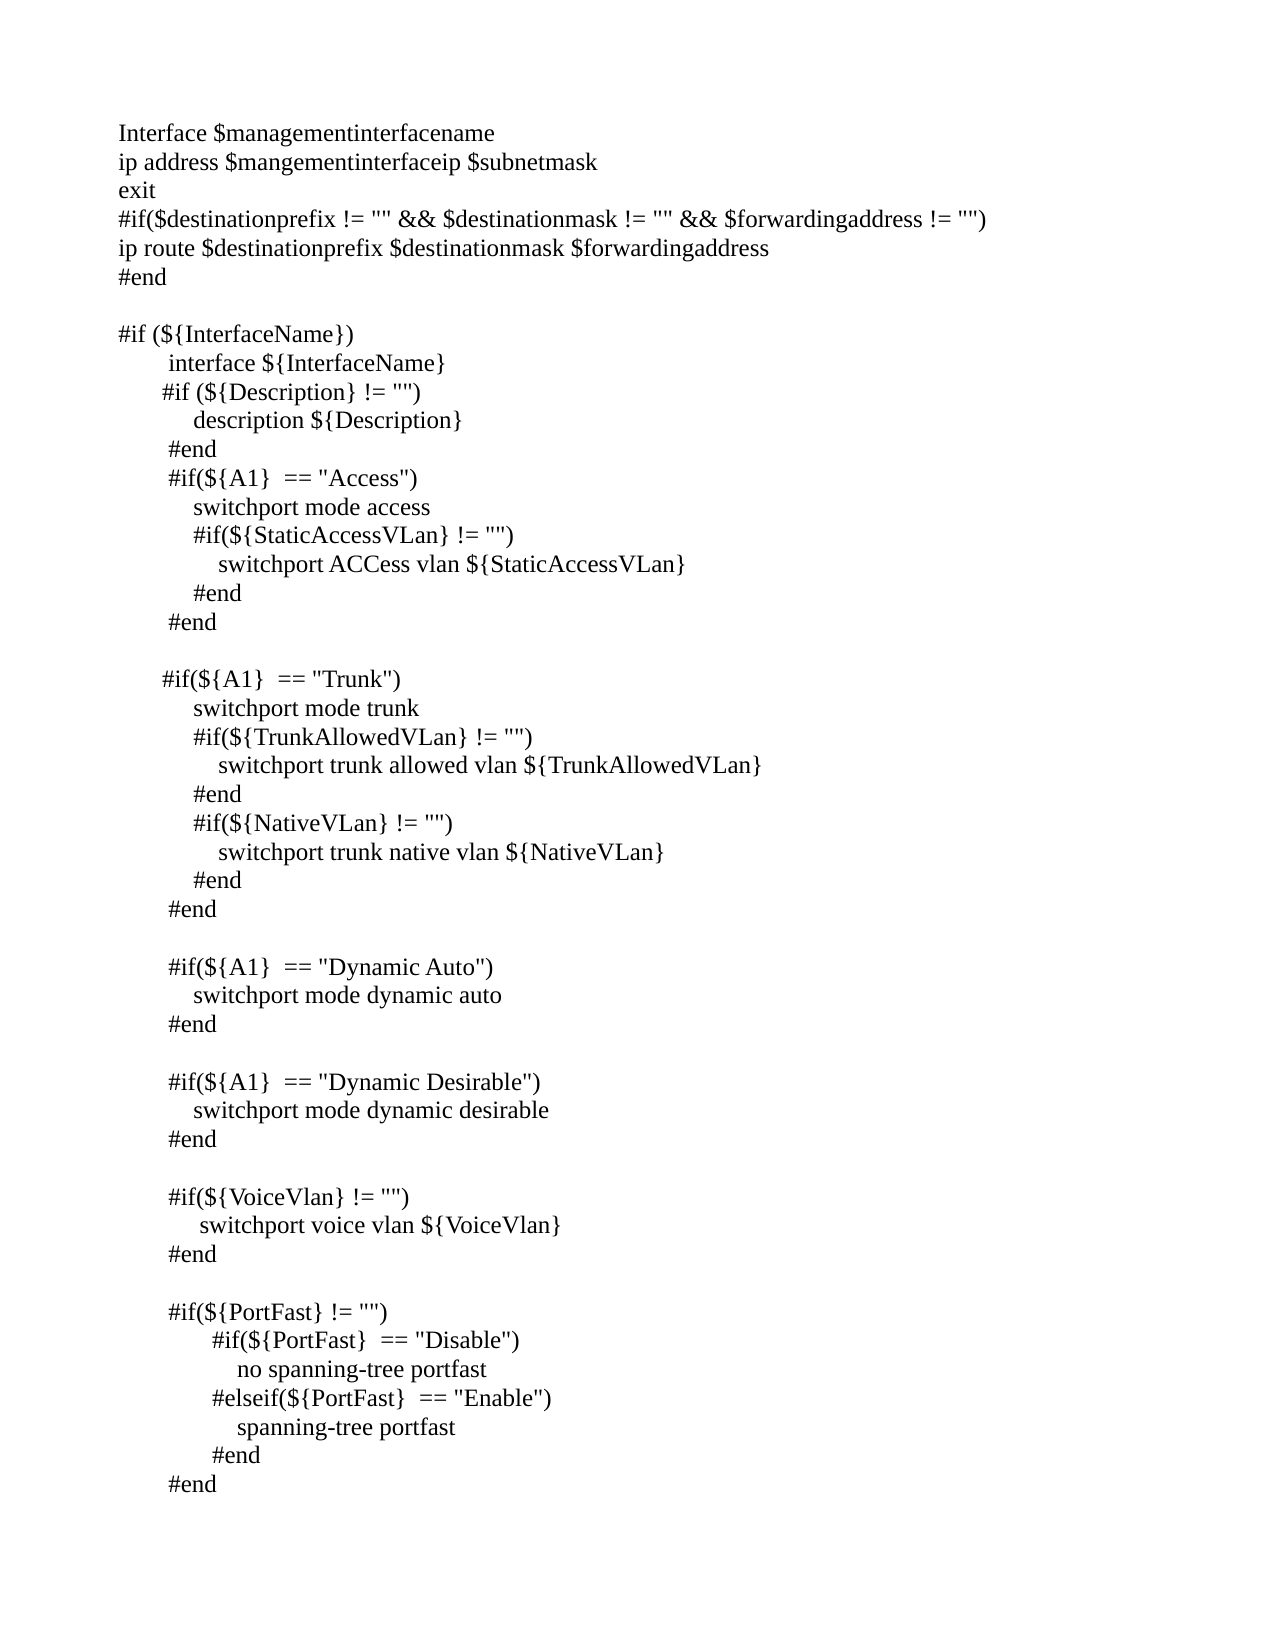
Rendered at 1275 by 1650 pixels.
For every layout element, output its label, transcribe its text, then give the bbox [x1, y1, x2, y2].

text #end [118, 607, 1157, 636]
text #elseif(${PortFast} == "Enable") [118, 1383, 1157, 1412]
text switchport mode access [118, 492, 1157, 521]
text switchport trunk native vlan ${NativeVLan} [118, 837, 1157, 866]
text switchport voice vlan ${VoiceVlan} [118, 1211, 1157, 1239]
text #end [118, 1124, 1157, 1153]
text description ${Description} [118, 406, 1157, 434]
text #if(${VoiceVlan} != "") [118, 1182, 1157, 1211]
text #if(${StaticAccessVLan} != "") [118, 521, 1157, 549]
text #end [118, 779, 1157, 808]
text #if(${A1} == "Dynamic Auto") [118, 952, 1157, 981]
text #if(${A1} == "Access") [118, 463, 1157, 492]
text #if(${A1} == "Trunk") [118, 664, 1157, 693]
text interface ${InterfaceName} [118, 348, 1157, 377]
text no spanning-tree portfast [118, 1354, 1157, 1383]
text #if($destinationprefix != "" && $destinationmask != "" && $forwardingaddress != "") [118, 204, 1157, 233]
text spanning-tree portfast [118, 1412, 1157, 1441]
text Interface $managementinterfacename [118, 118, 1157, 147]
text #end [118, 262, 1157, 291]
text switchport trunk allowed vlan ${TrunkAllowedVLan} [118, 751, 1157, 779]
text ip address $mangementinterfaceip $subnetmask [118, 147, 1157, 176]
text #if (${InterfaceName}) [118, 319, 1157, 348]
text #end [118, 894, 1157, 923]
text switchport ACCess vlan ${StaticAccessVLan} [118, 549, 1157, 578]
text #if(${TrunkAllowedVLan} != "") [118, 722, 1157, 751]
text switchport mode dynamic auto [118, 981, 1157, 1009]
text #end [118, 1239, 1157, 1268]
text #if (${Description} != "") [118, 377, 1157, 406]
text #if(${PortFast} == "Disable") [118, 1326, 1157, 1354]
text #end [118, 1441, 1157, 1469]
text #end [118, 578, 1157, 607]
text #end [118, 1009, 1157, 1038]
text #if(${A1} == "Dynamic Desirable") [118, 1067, 1157, 1096]
text switchport mode dynamic desirable [118, 1096, 1157, 1124]
text #if(${NativeVLan} != "") [118, 808, 1157, 837]
text #if(${PortFast} != "") [118, 1297, 1157, 1326]
text switchport mode trunk [118, 693, 1157, 722]
text #end [118, 1469, 1157, 1498]
text #end [118, 434, 1157, 463]
text ip route $destinationprefix $destinationmask $forwardingaddress [118, 233, 1157, 262]
text #end [118, 866, 1157, 894]
text exit [118, 176, 1157, 204]
